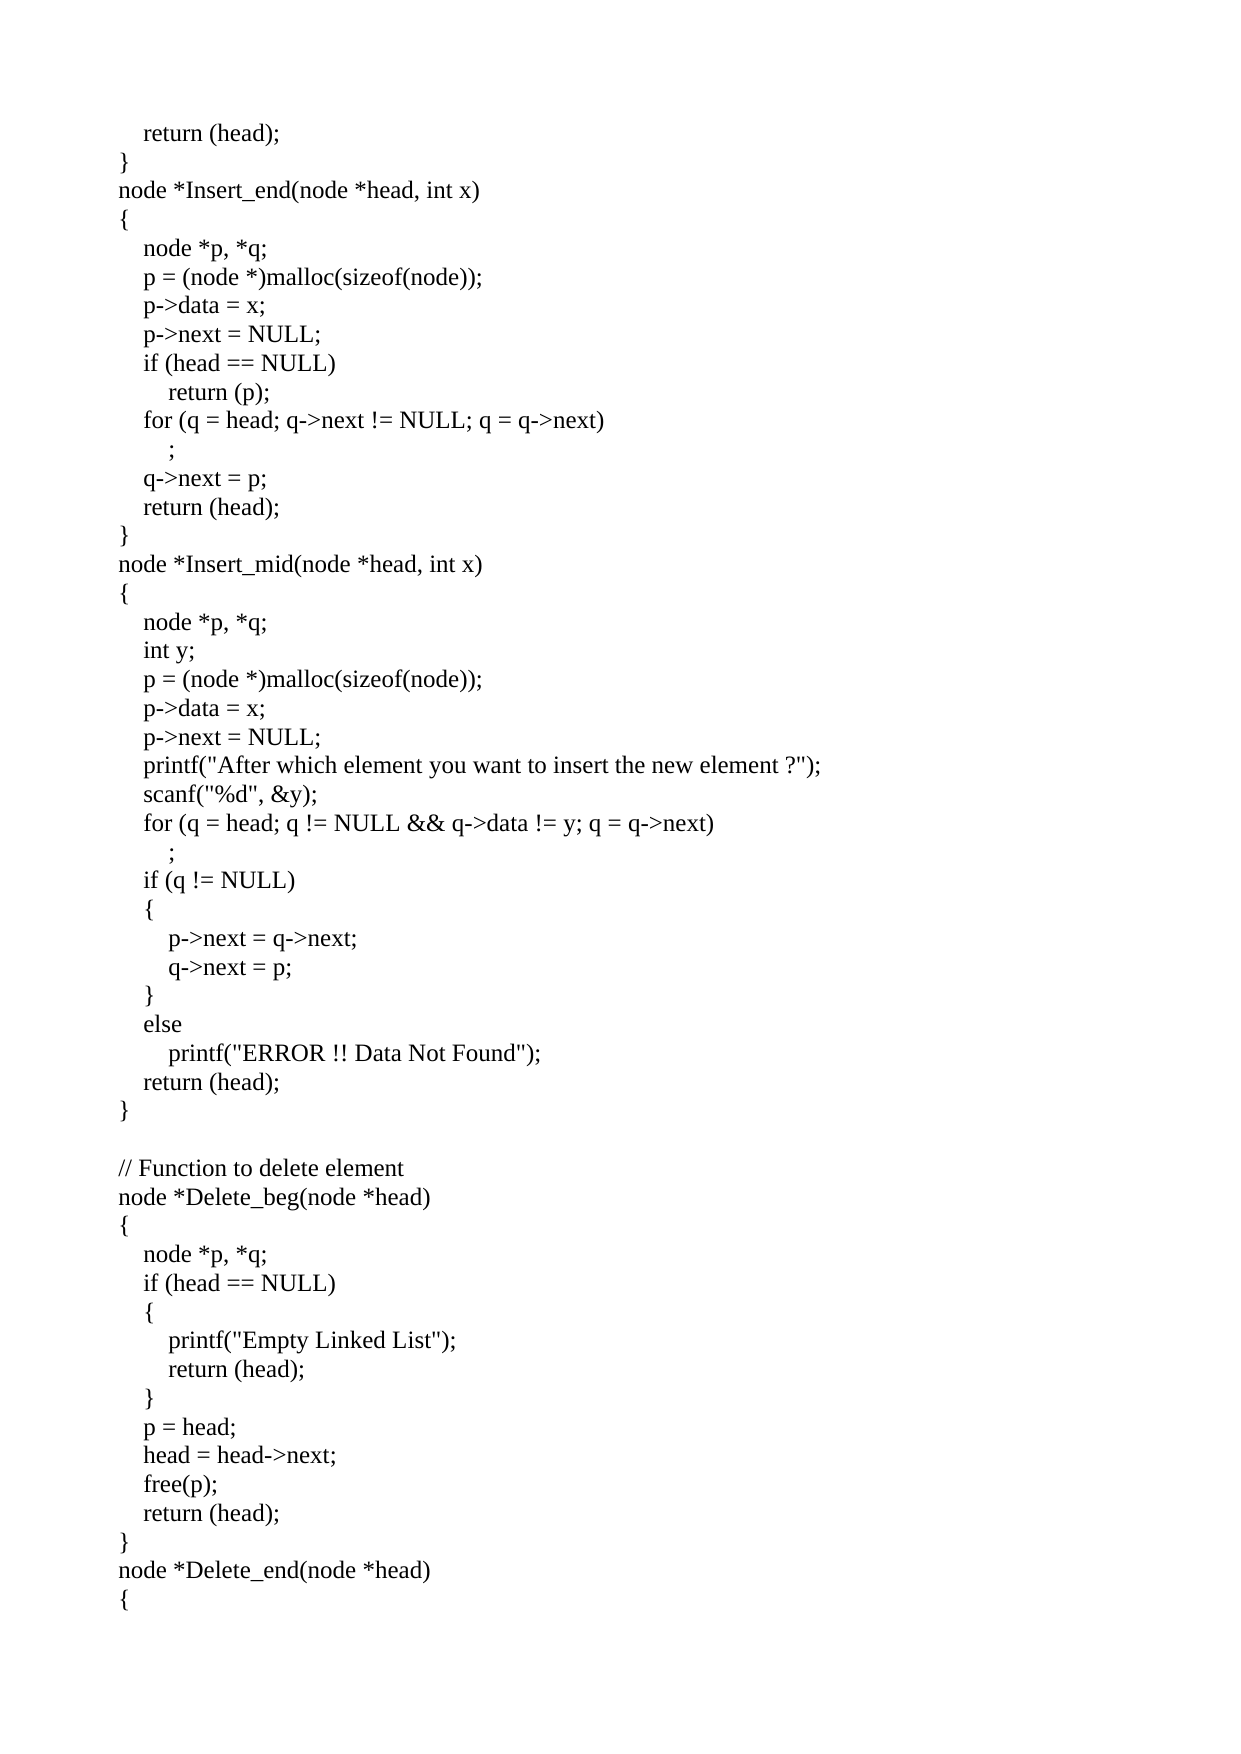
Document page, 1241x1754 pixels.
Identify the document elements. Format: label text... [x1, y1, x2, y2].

text if (head == NULL) [118, 348, 1122, 377]
text node *p, *q; [118, 233, 1122, 262]
text } [118, 1527, 1122, 1556]
text printf("ERROR !! Data Not Found"); [118, 1038, 1122, 1067]
text ; [118, 837, 1122, 866]
text int y; [118, 636, 1122, 664]
text } [118, 147, 1122, 176]
text node *p, *q; [118, 1239, 1122, 1268]
text ; [118, 434, 1122, 463]
text q->next = p; [118, 463, 1122, 492]
text p->data = x; [118, 291, 1122, 319]
text { [118, 894, 1122, 923]
text p = head; [118, 1412, 1122, 1441]
text node *Insert_end(node *head, int x) [118, 176, 1122, 204]
text p->next = q->next; [118, 923, 1122, 952]
text return (head); [118, 1498, 1122, 1527]
text return (head); [118, 492, 1122, 521]
text printf("Empty Linked List"); [118, 1326, 1122, 1354]
text q->next = p; [118, 952, 1122, 981]
text p->next = NULL; [118, 319, 1122, 348]
text if (head == NULL) [118, 1268, 1122, 1297]
text for (q = head; q != NULL && q->data != y; q = q->next) [118, 808, 1122, 837]
text scanf("%d", &y); [118, 779, 1122, 808]
text p->data = x; [118, 693, 1122, 722]
text head = head->next; [118, 1441, 1122, 1469]
text { [118, 1584, 1122, 1613]
text p = (node *)malloc(sizeof(node)); [118, 262, 1122, 291]
text p->next = NULL; [118, 722, 1122, 751]
text free(p); [118, 1469, 1122, 1498]
text } [118, 1383, 1122, 1412]
text node *Delete_beg(node *head) [118, 1182, 1122, 1211]
text node *Delete_end(node *head) [118, 1556, 1122, 1584]
text { [118, 1211, 1122, 1239]
text p = (node *)malloc(sizeof(node)); [118, 664, 1122, 693]
text if (q != NULL) [118, 866, 1122, 894]
text return (p); [118, 377, 1122, 406]
text } [118, 1096, 1122, 1124]
text return (head); [118, 1067, 1122, 1096]
text return (head); [118, 118, 1122, 147]
text { [118, 1297, 1122, 1326]
text node *p, *q; [118, 607, 1122, 636]
text } [118, 981, 1122, 1009]
text { [118, 204, 1122, 233]
text node *Insert_mid(node *head, int x) [118, 549, 1122, 578]
text printf("After which element you want to insert the new element ?"); [118, 751, 1122, 779]
text } [118, 521, 1122, 549]
text { [118, 578, 1122, 607]
text // Function to delete element [118, 1153, 1122, 1182]
text for (q = head; q->next != NULL; q = q->next) [118, 406, 1122, 434]
text else [118, 1009, 1122, 1038]
text return (head); [118, 1354, 1122, 1383]
